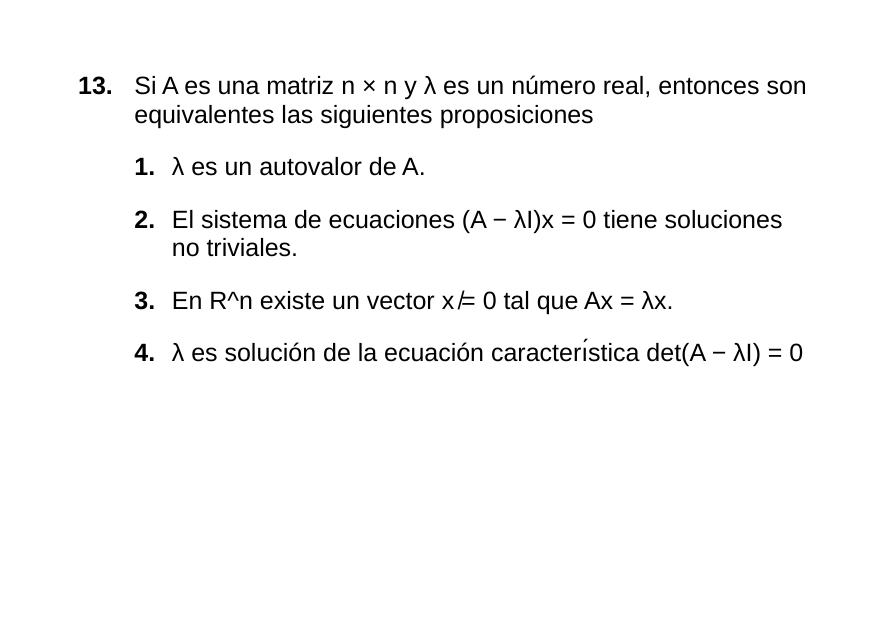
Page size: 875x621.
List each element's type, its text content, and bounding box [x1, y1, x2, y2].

list El sistema de ecuaciones (A − λI)x = 0 tiene soluciones no triviales. [134, 205, 815, 262]
list Si A es una matriz n × n y λ es un número real, entonces son equivalentes las siguientes proposiciones [78, 71, 815, 128]
list En R^n existe un vector x ̸= 0 tal que Ax = λx. [134, 286, 815, 315]
list λ es solución de la ecuación caracterı́stica det(A − λI) = 0 [134, 338, 815, 367]
list λ es un autovalor de A. [134, 152, 815, 181]
